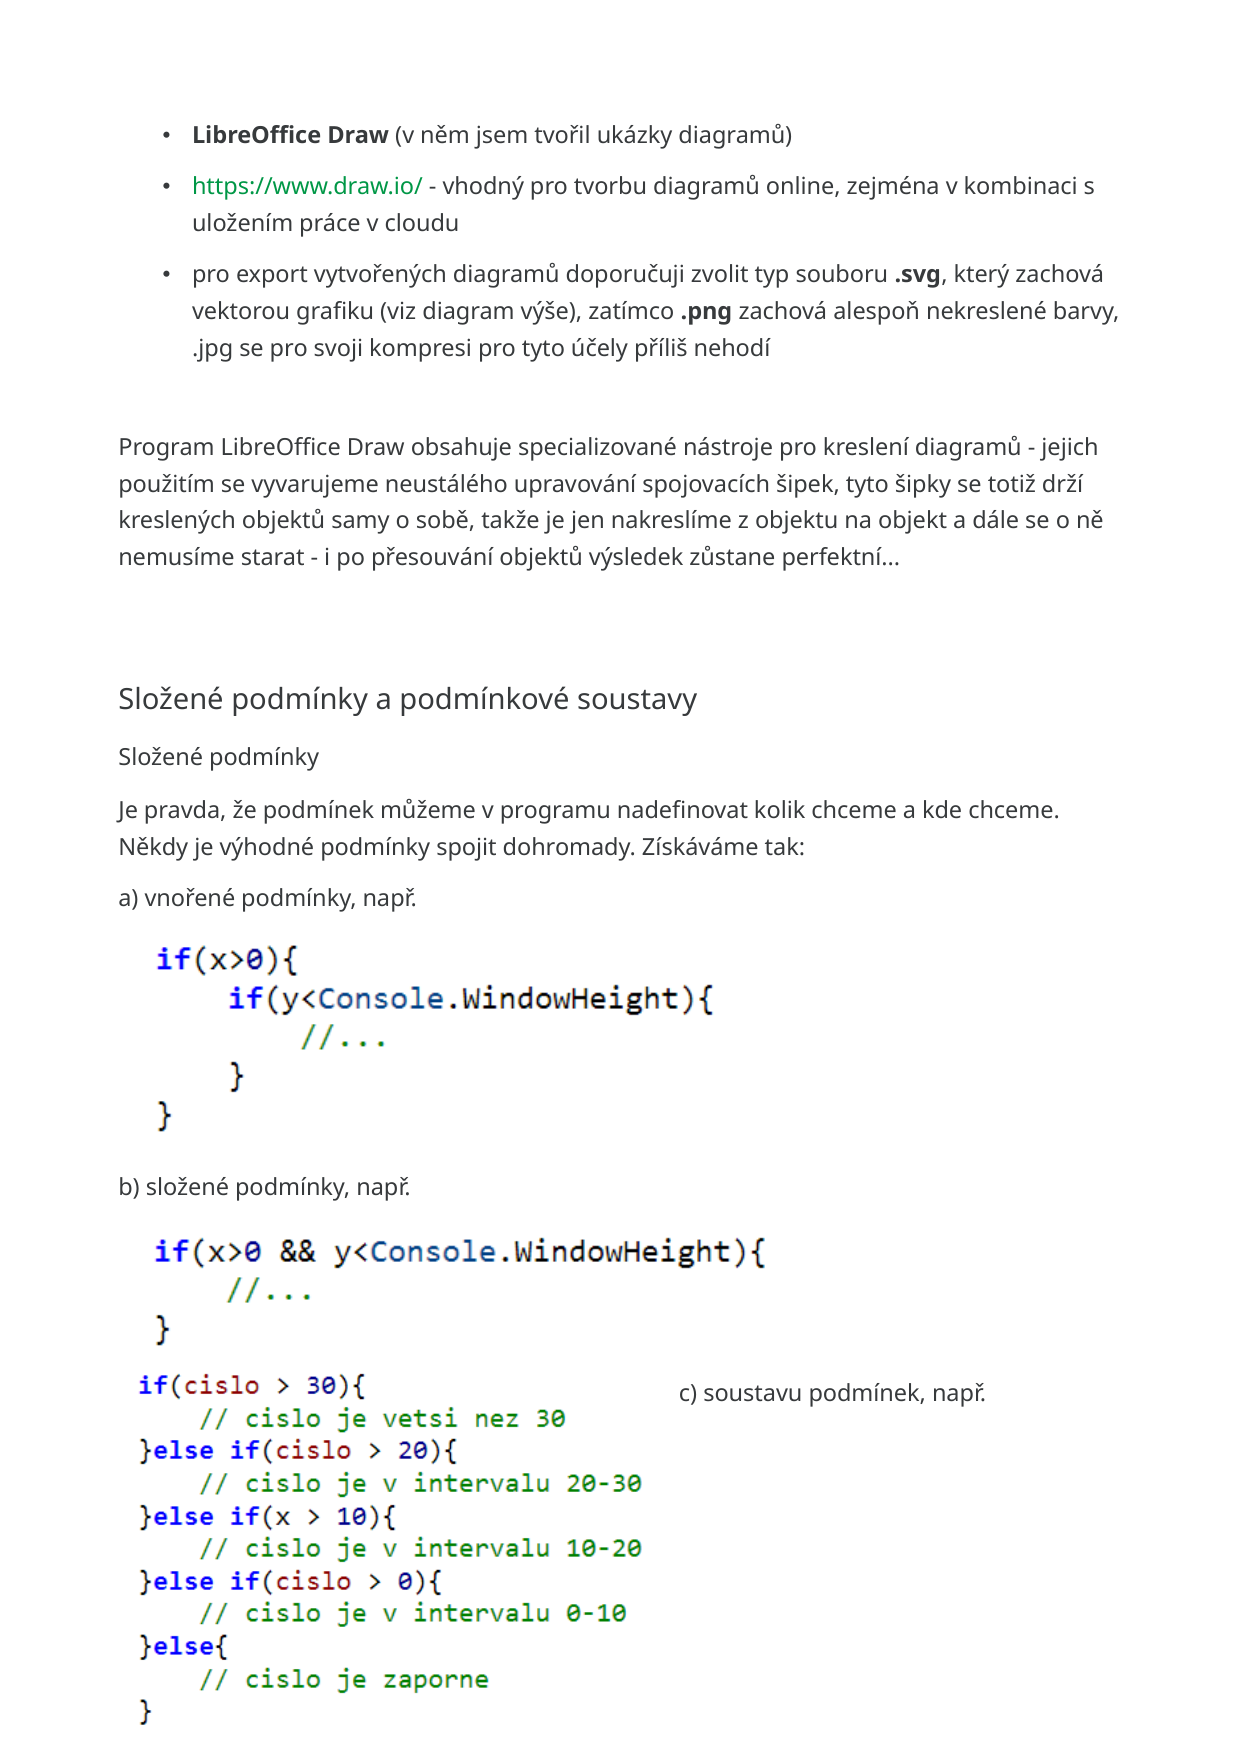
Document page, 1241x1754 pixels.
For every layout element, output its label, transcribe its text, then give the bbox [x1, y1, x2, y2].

text b) složené podmínky, např. [118, 1171, 1122, 1203]
list pro export vytvořených diagramů doporučuji zvolit typ souboru .svg, který zachová vektorou grafiku (viz diagram výše), zatímco .png zachová alespoň nekreslené barvy, .jpg se pro svoji kompresi pro tyto účely příliš nehodí [162, 258, 1122, 363]
picture [127, 924, 742, 1155]
list https://www.draw.io/ - vhodný pro tvorbu diagramů online, zejména v kombinaci s uložením práce v cloudu [162, 169, 1122, 238]
subtitle Složené podmínky [118, 740, 1122, 772]
list LibreOffice Draw (v něm jsem tvořil ukázky diagramů) [162, 118, 1122, 150]
text Program LibreOffice Draw obsahuje specializované nástroje pro kreslení diagramů - jejich použitím se vyvarujeme neustálého upravování spojovacích šipek, tyto šipky se totiž drží kreslených objektů samy o sobě, takže je jen nakreslíme z objektu na objekt a dále se o ně nemusíme starat - i po přesouvání objektů výsledek zůstane perfektní... [118, 430, 1122, 572]
picture [111, 1222, 793, 1754]
text Je pravda, že podmínek můžeme v programu nadefinovat kolik chceme a kde chceme. Někdy je výhodné podmínky spojit dohromady. Získáváme tak: [118, 793, 1122, 862]
subtitle Složené podmínky a podmínkové soustavy [118, 678, 1122, 718]
text a) vnořené podmínky, např. [118, 881, 1122, 913]
text c) soustavu podmínek, např. [679, 1376, 1122, 1408]
